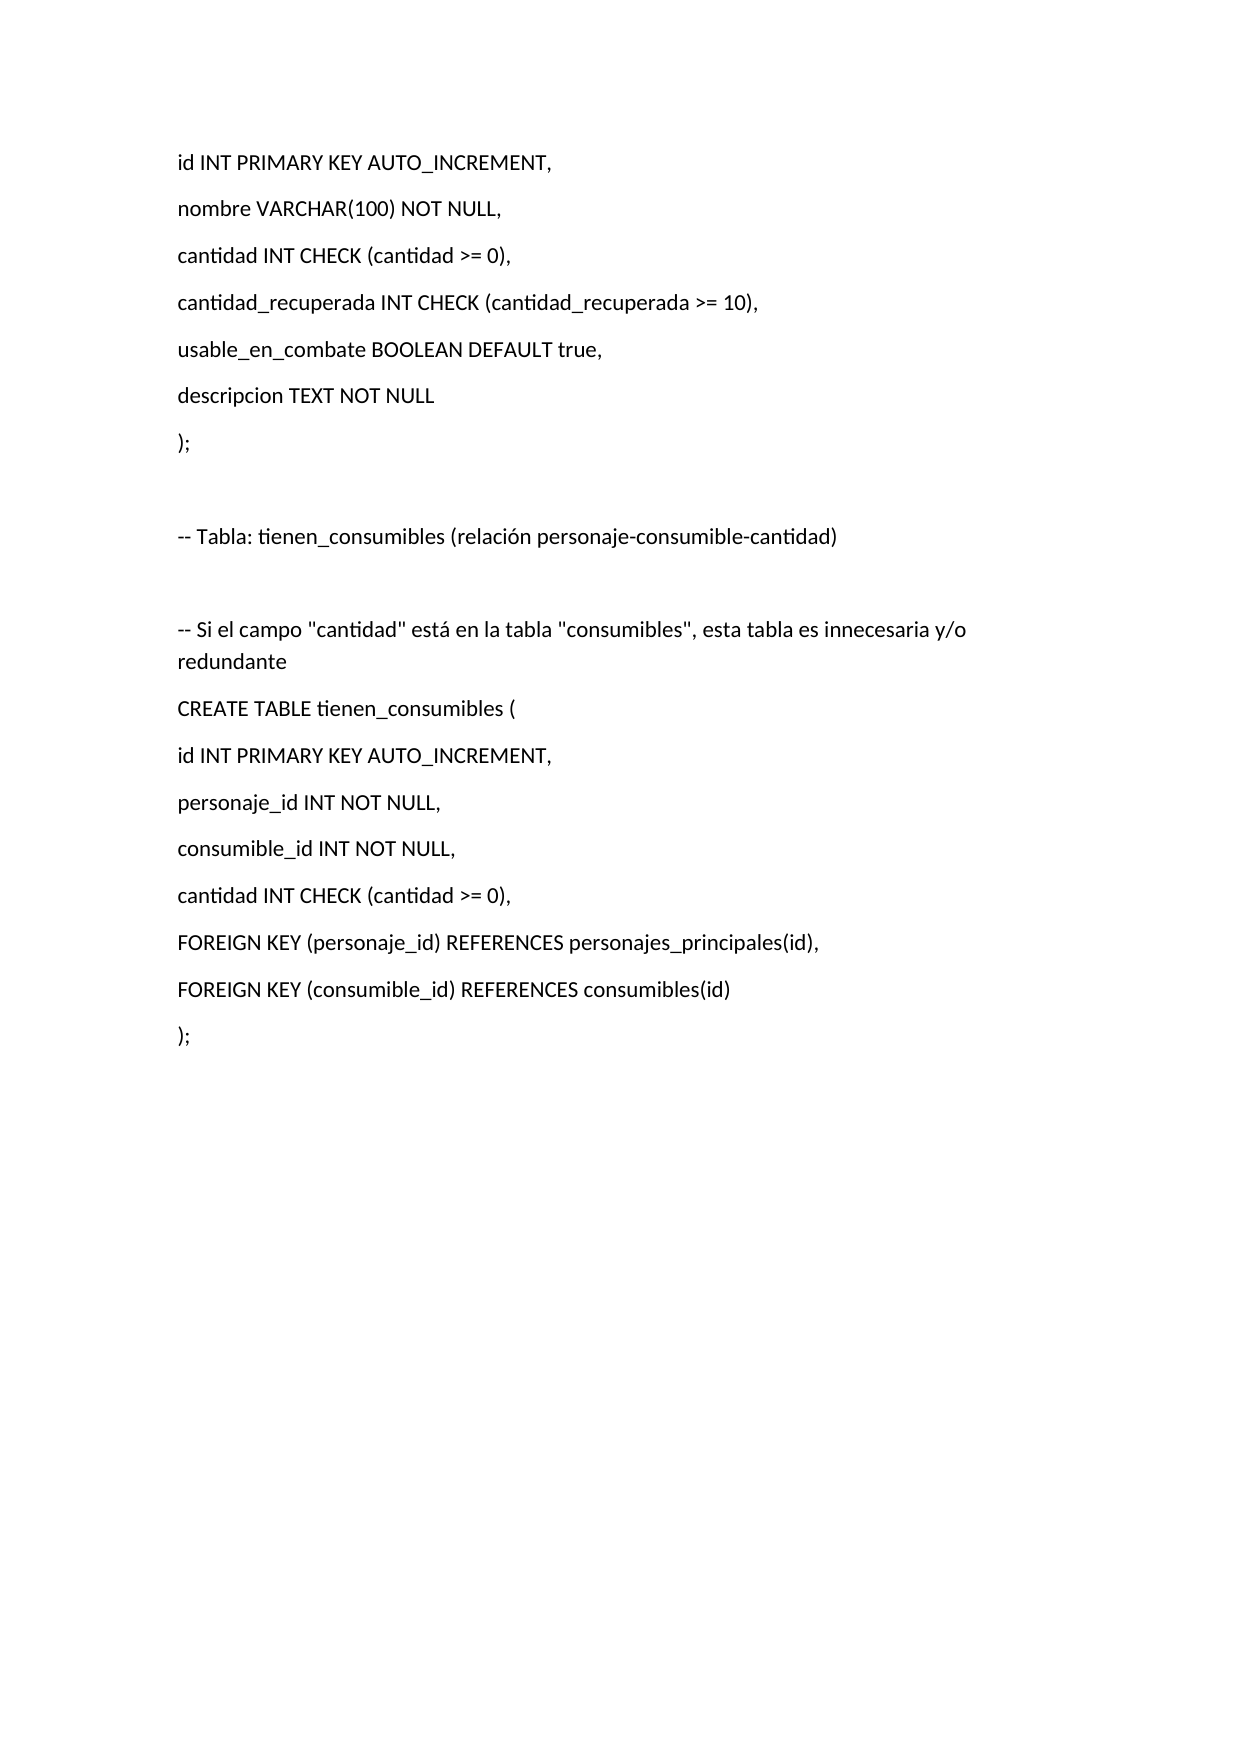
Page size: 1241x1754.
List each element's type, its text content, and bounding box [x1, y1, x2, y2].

text FOREIGN KEY (consumible_id) REFERENCES consumibles(id) [177, 975, 1063, 1003]
text cantidad INT CHECK (cantidad >= 0), [177, 241, 1063, 269]
text FOREIGN KEY (personaje_id) REFERENCES personajes_principales(id), [177, 928, 1063, 956]
text -- Tabla: tienen_consumibles (relación personaje-consumible-cantidad) [177, 522, 1063, 550]
text id INT PRIMARY KEY AUTO_INCREMENT, [177, 741, 1063, 769]
text usable_en_combate BOOLEAN DEFAULT true, [177, 335, 1063, 363]
text cantidad_recuperada INT CHECK (cantidad_recuperada >= 10), [177, 288, 1063, 316]
text nombre VARCHAR(100) NOT NULL, [177, 194, 1063, 222]
text descripcion TEXT NOT NULL [177, 381, 1063, 409]
text ); [177, 1022, 1063, 1050]
text CREATE TABLE tienen_consumibles ( [177, 694, 1063, 722]
text personaje_id INT NOT NULL, [177, 788, 1063, 816]
text consumible_id INT NOT NULL, [177, 834, 1063, 863]
text cantidad INT CHECK (cantidad >= 0), [177, 881, 1063, 909]
text id INT PRIMARY KEY AUTO_INCREMENT, [177, 148, 1063, 176]
text -- Si el campo "cantidad" está en la tabla "consumibles", esta tabla es innecesaria y/o redundante [177, 615, 1063, 676]
text ); [177, 428, 1063, 456]
